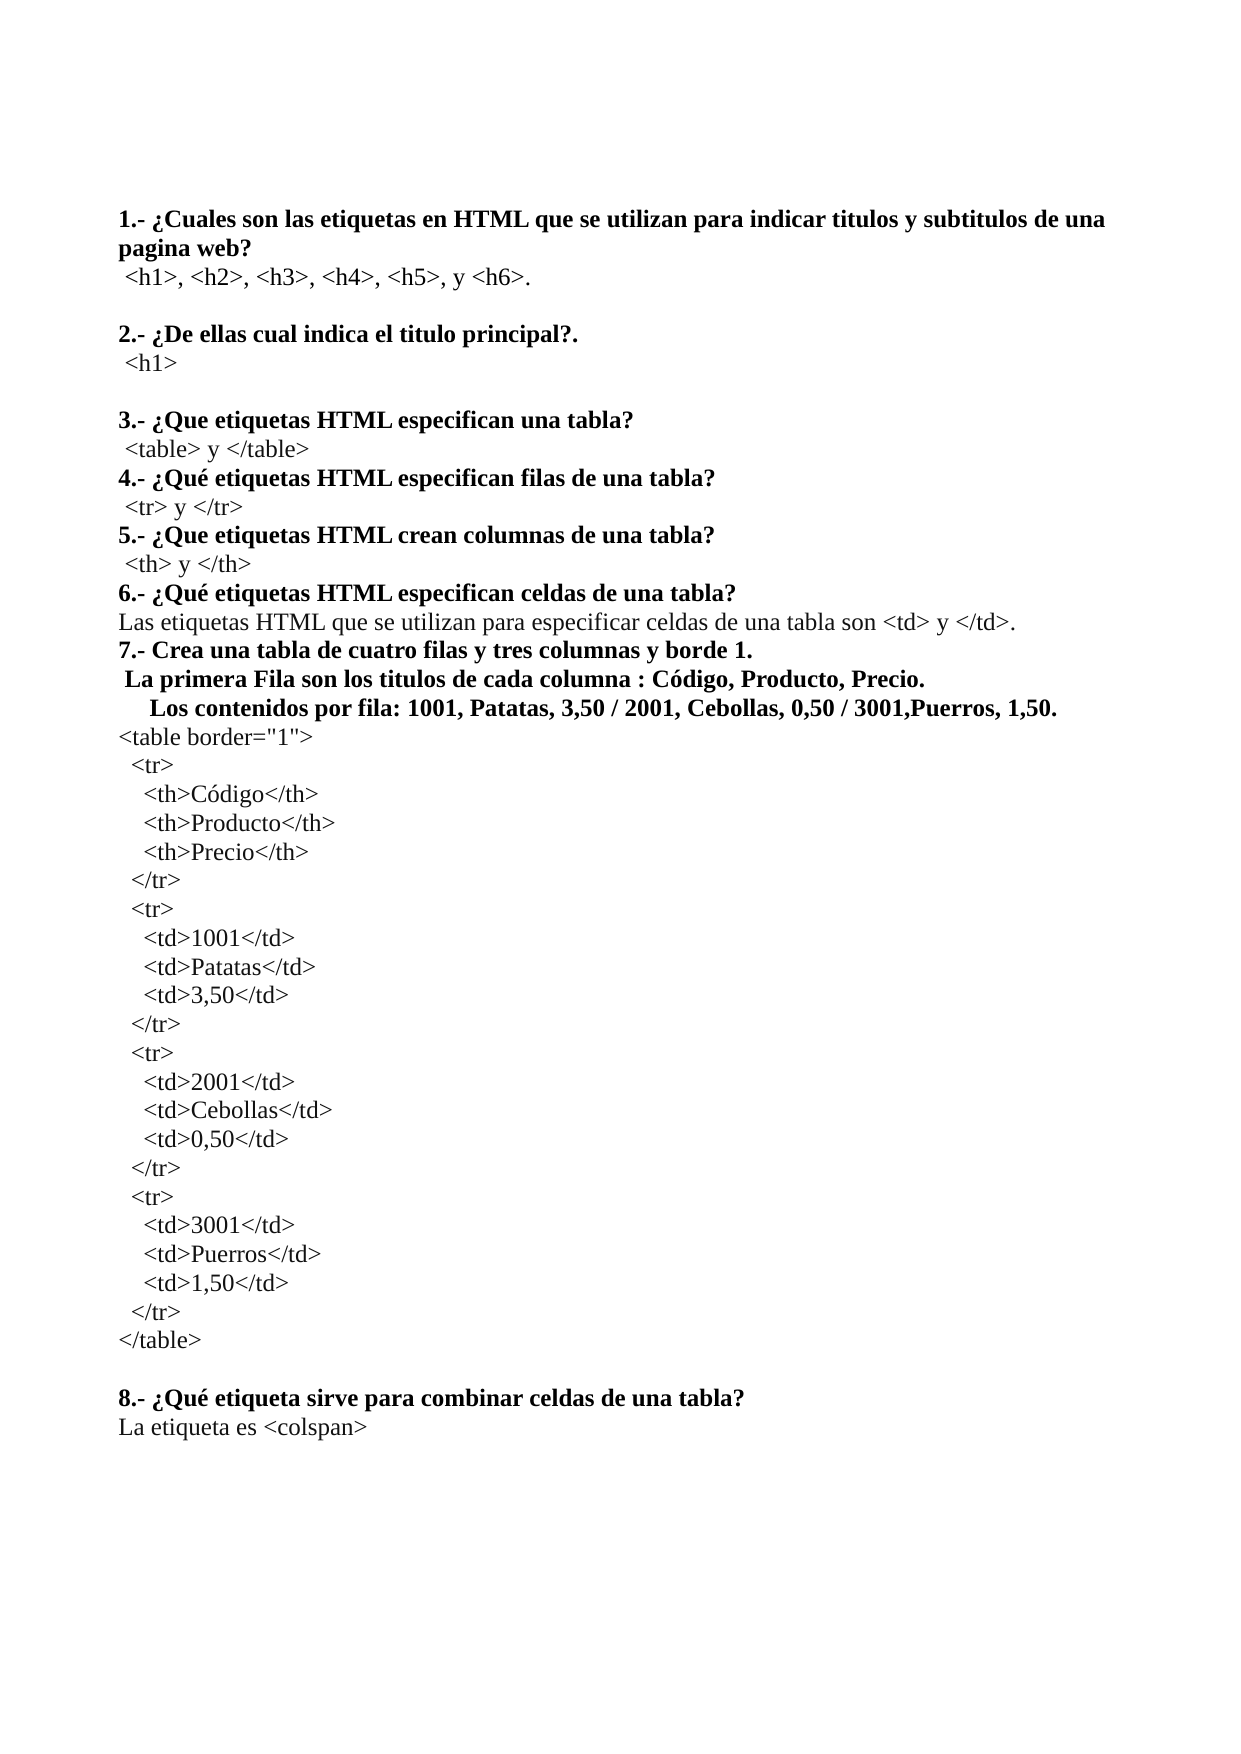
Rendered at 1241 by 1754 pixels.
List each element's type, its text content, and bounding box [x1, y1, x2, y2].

text Las etiquetas HTML que se utilizan para especificar celdas de una tabla son <td> y </td>. [118, 607, 1122, 636]
text <h1>, <h2>, <h3>, <h4>, <h5>, y <h6>. [118, 262, 1122, 291]
text <td>0,50</td> [118, 1124, 1122, 1153]
text 5.- ¿Que etiquetas HTML crean columnas de una tabla? [118, 521, 1122, 549]
text <tr> [118, 1182, 1122, 1211]
text </tr> [118, 1009, 1122, 1038]
text </tr> [118, 1153, 1122, 1182]
text 6.- ¿Qué etiquetas HTML especifican celdas de una tabla? [118, 578, 1122, 607]
text <tr> [118, 1038, 1122, 1067]
text </tr> [118, 866, 1122, 894]
text <td>1001</td> [118, 923, 1122, 952]
text 1.- ¿Cuales son las etiquetas en HTML que se utilizan para indicar titulos y subtitulos de una pagina web? [118, 204, 1122, 262]
text <td>Puerros</td> [118, 1239, 1122, 1268]
text Los contenidos por fila: 1001, Patatas, 3,50 / 2001, Cebollas, 0,50 / 3001,Puerros, 1,50. [118, 693, 1122, 722]
text La primera Fila son los titulos de cada columna : Código, Producto, Precio. [118, 664, 1122, 693]
text 8.- ¿Qué etiqueta sirve para combinar celdas de una tabla? [118, 1383, 1122, 1412]
text <tr> y </tr> [118, 492, 1122, 521]
text <td>3001</td> [118, 1211, 1122, 1239]
text <table> y </table> [118, 434, 1122, 463]
text </table> [118, 1326, 1122, 1354]
text La etiqueta es <colspan> [118, 1412, 1122, 1441]
text <td>3,50</td> [118, 981, 1122, 1009]
text <th>Código</th> [118, 779, 1122, 808]
text <h1> [118, 348, 1122, 377]
text <td>2001</td> [118, 1067, 1122, 1096]
text <th>Precio</th> [118, 837, 1122, 866]
text <tr> [118, 751, 1122, 779]
text <th>Producto</th> [118, 808, 1122, 837]
text <table border="1"> [118, 722, 1122, 751]
text </tr> [118, 1297, 1122, 1326]
text <th> y </th> [118, 549, 1122, 578]
text 7.- Crea una tabla de cuatro filas y tres columnas y borde 1. [118, 636, 1122, 664]
text 2.- ¿De ellas cual indica el titulo principal?. [118, 319, 1122, 348]
text 4.- ¿Qué etiquetas HTML especifican filas de una tabla? [118, 463, 1122, 492]
text <tr> [118, 894, 1122, 923]
text <td>Patatas</td> [118, 952, 1122, 981]
text 3.- ¿Que etiquetas HTML especifican una tabla? [118, 406, 1122, 434]
text <td>Cebollas</td> [118, 1096, 1122, 1124]
text <td>1,50</td> [118, 1268, 1122, 1297]
